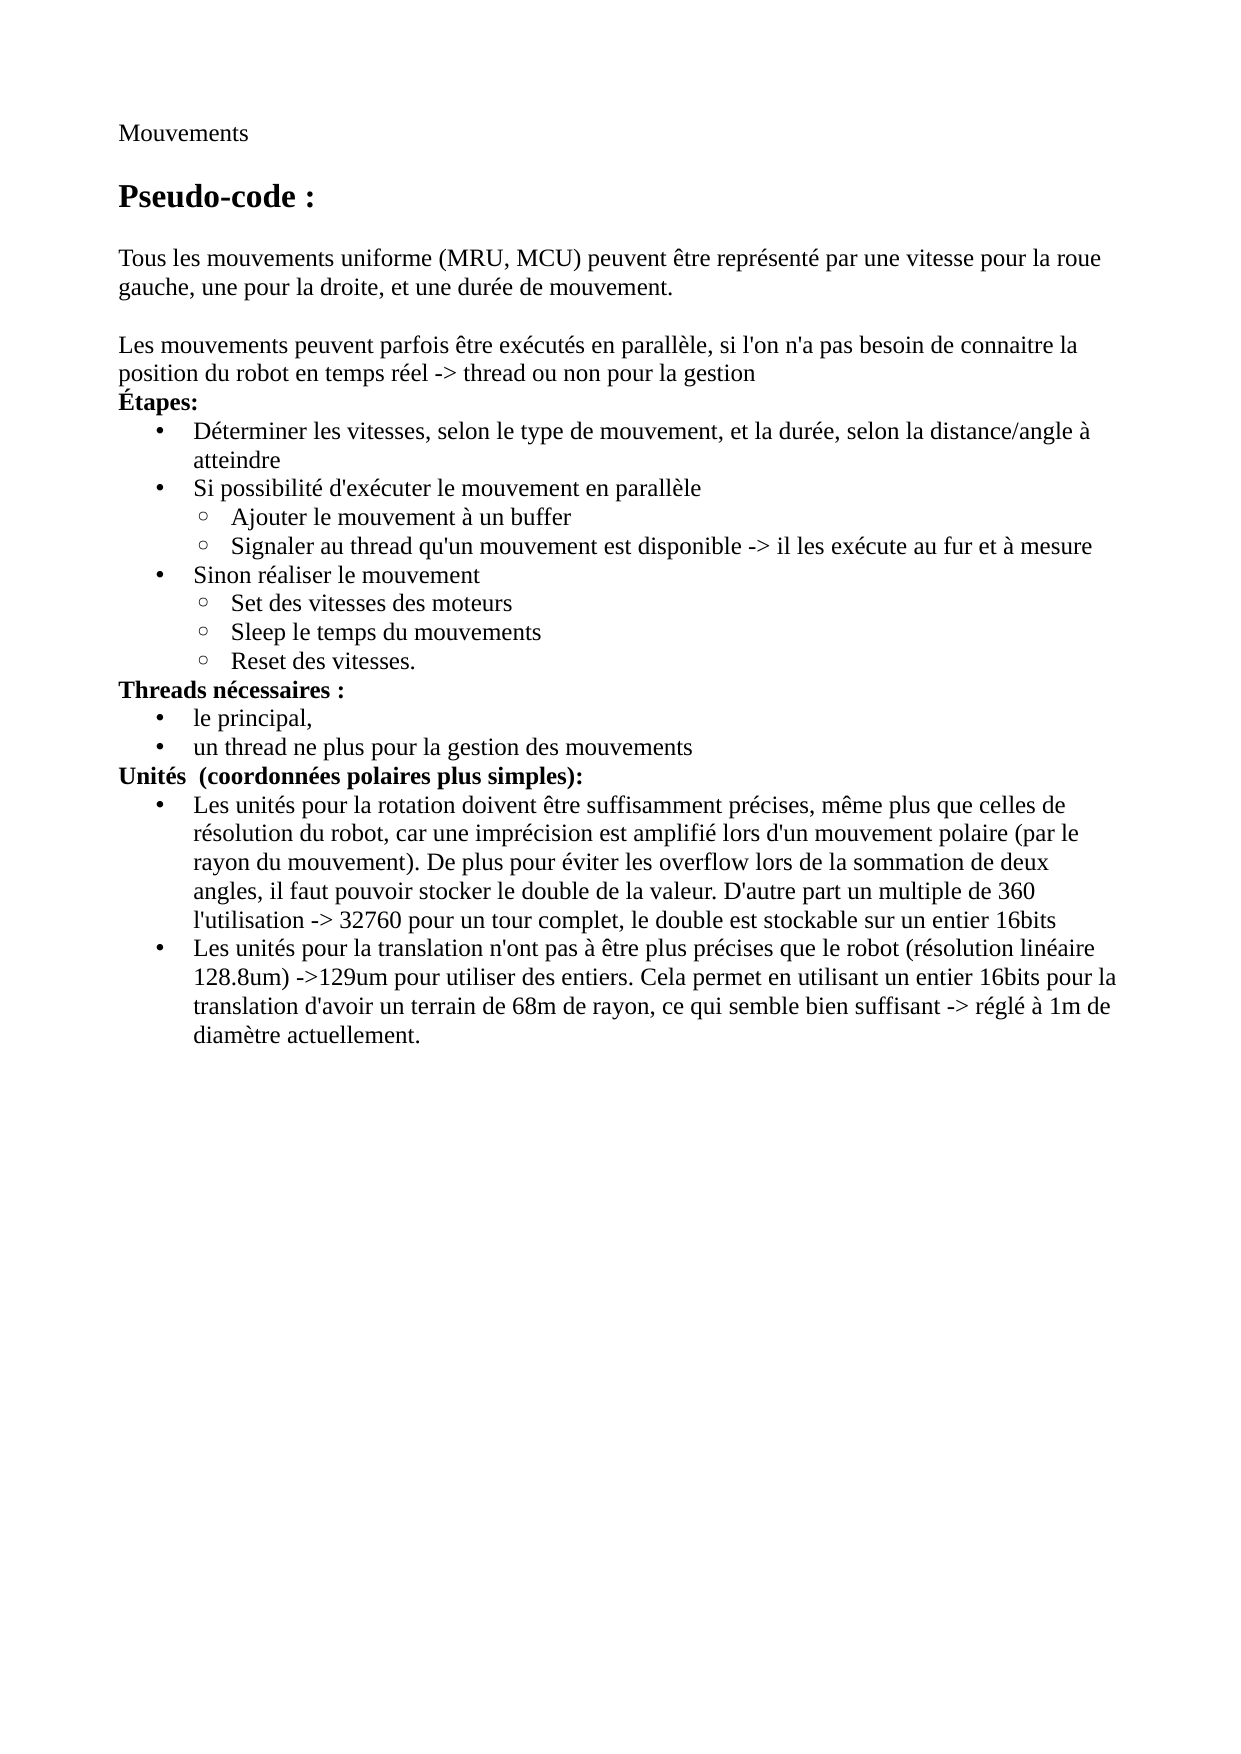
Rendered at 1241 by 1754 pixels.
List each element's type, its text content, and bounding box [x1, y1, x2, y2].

list un thread ne plus pour la gestion des mouvements [156, 732, 1122, 761]
list Déterminer les vitesses, selon le type de mouvement, et la durée, selon la distance/angle à atteindre [156, 416, 1122, 473]
list le principal, [156, 703, 1122, 732]
text Pseudo-code : [118, 176, 1122, 215]
text Étapes: [118, 387, 1122, 416]
list Les unités pour la translation n'ont pas à être plus précises que le robot (résolution linéaire 128.8um) ->129um pour utiliser des entiers. Cela permet en utilisant un entier 16bits pour la translation d'avoir un terrain de 68m de rayon, ce qui semble bien suffisant -> réglé à 1m de diamètre actuellement. [156, 933, 1122, 1048]
text Tous les mouvements uniforme (MRU, MCU) peuvent être représenté par une vitesse pour la roue gauche, une pour la droite, et une durée de mouvement. [118, 243, 1122, 301]
list Reset des vitesses. [193, 646, 1122, 675]
text Les mouvements peuvent parfois être exécutés en parallèle, si l'on n'a pas besoin de connaitre la position du robot en temps réel -> thread ou non pour la gestion [118, 330, 1122, 387]
list Les unités pour la rotation doivent être suffisamment précises, même plus que celles de résolution du robot, car une imprécision est amplifié lors d'un mouvement polaire (par le rayon du mouvement). De plus pour éviter les overflow lors de la sommation de deux angles, il faut pouvoir stocker le double de la valeur. D'autre part un multiple de 360 l'utilisation -> 32760 pour un tour complet, le double est stockable sur un entier 16bits [156, 790, 1122, 933]
list Si possibilité d'exécuter le mouvement en parallèle [156, 473, 1122, 502]
text Threads nécessaires : [118, 675, 1122, 703]
text Unités (coordonnées polaires plus simples): [118, 761, 1122, 790]
list Set des vitesses des moteurs [193, 588, 1122, 617]
list Signaler au thread qu'un mouvement est disponible -> il les exécute au fur et à mesure [193, 531, 1122, 560]
list Sinon réaliser le mouvement [156, 560, 1122, 588]
list Sleep le temps du mouvements [193, 617, 1122, 646]
list Ajouter le mouvement à un buffer [193, 502, 1122, 531]
